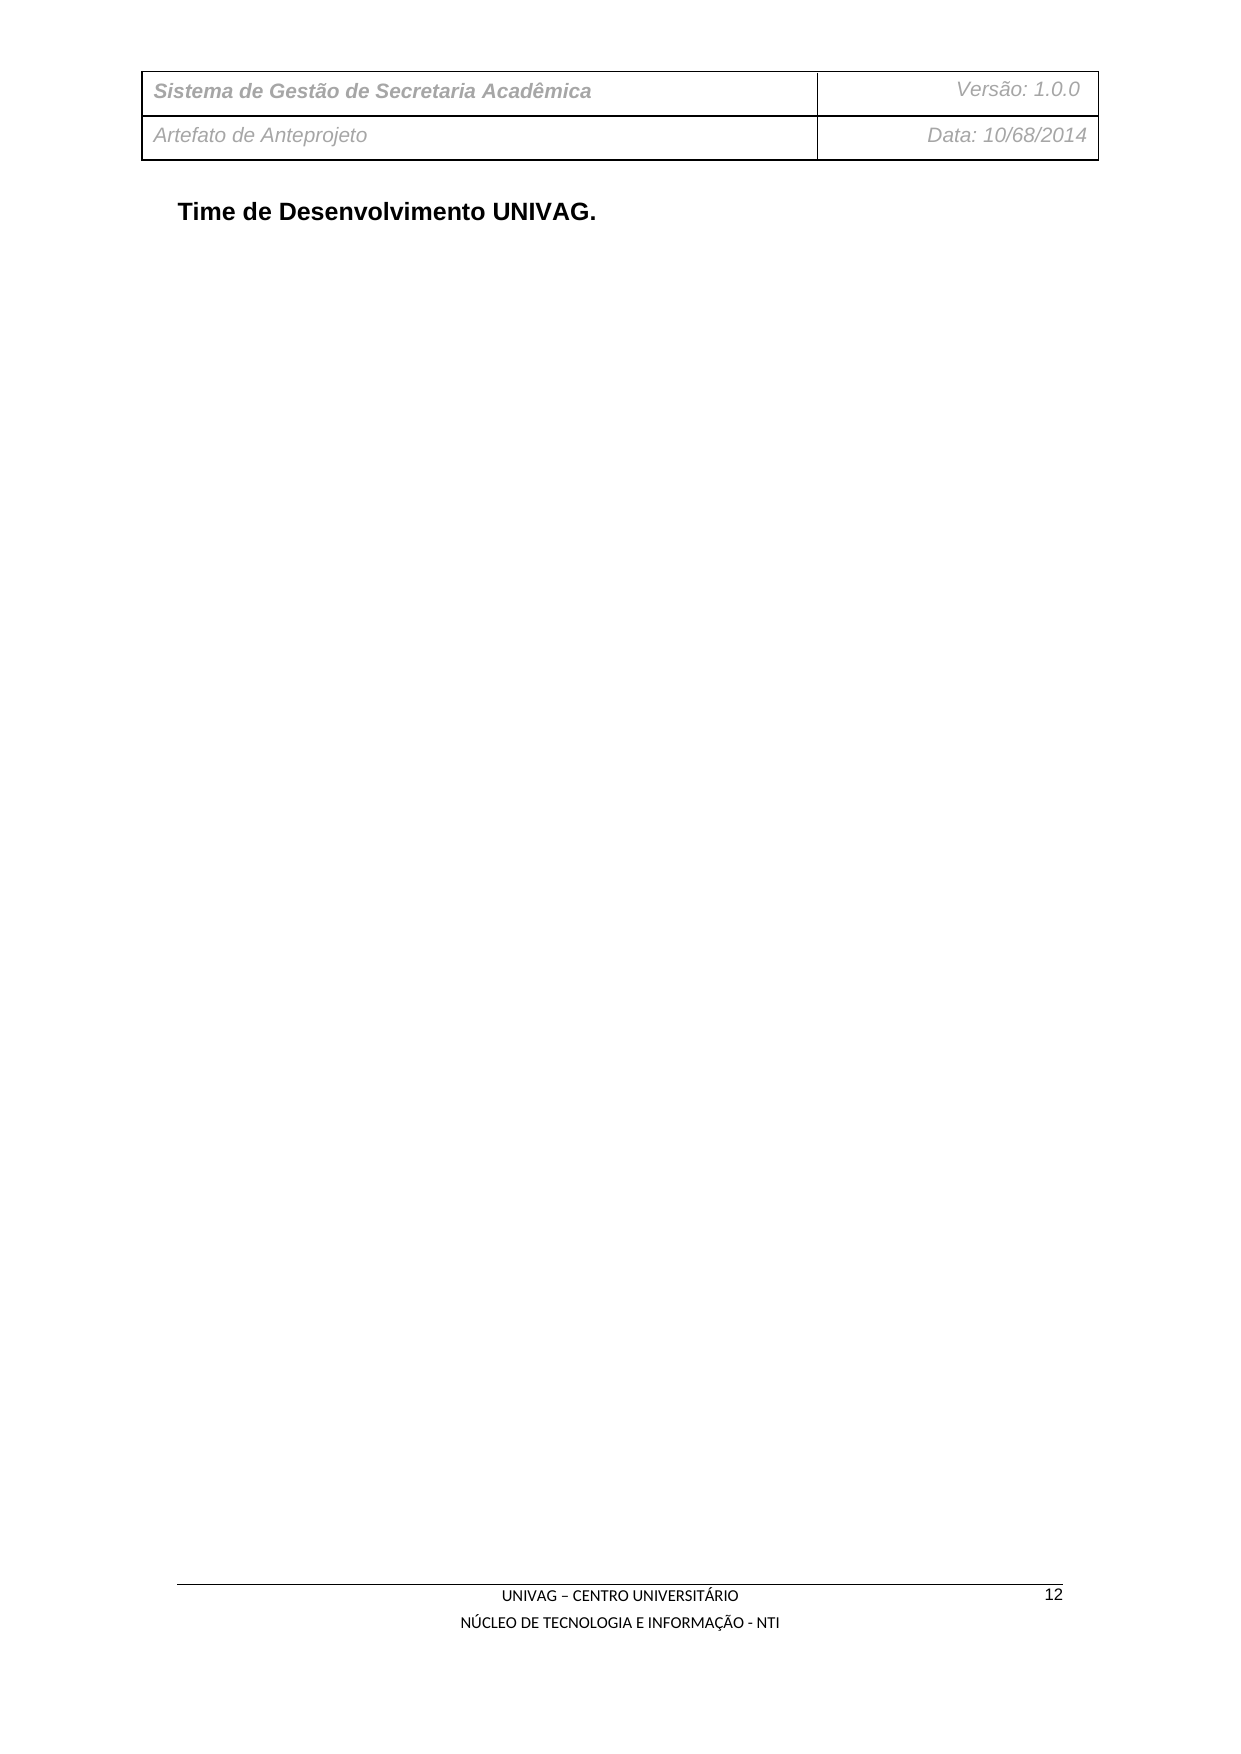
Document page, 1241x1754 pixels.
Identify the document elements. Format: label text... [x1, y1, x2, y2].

text Time de Desenvolvimento UNIVAG. [177, 197, 1063, 226]
